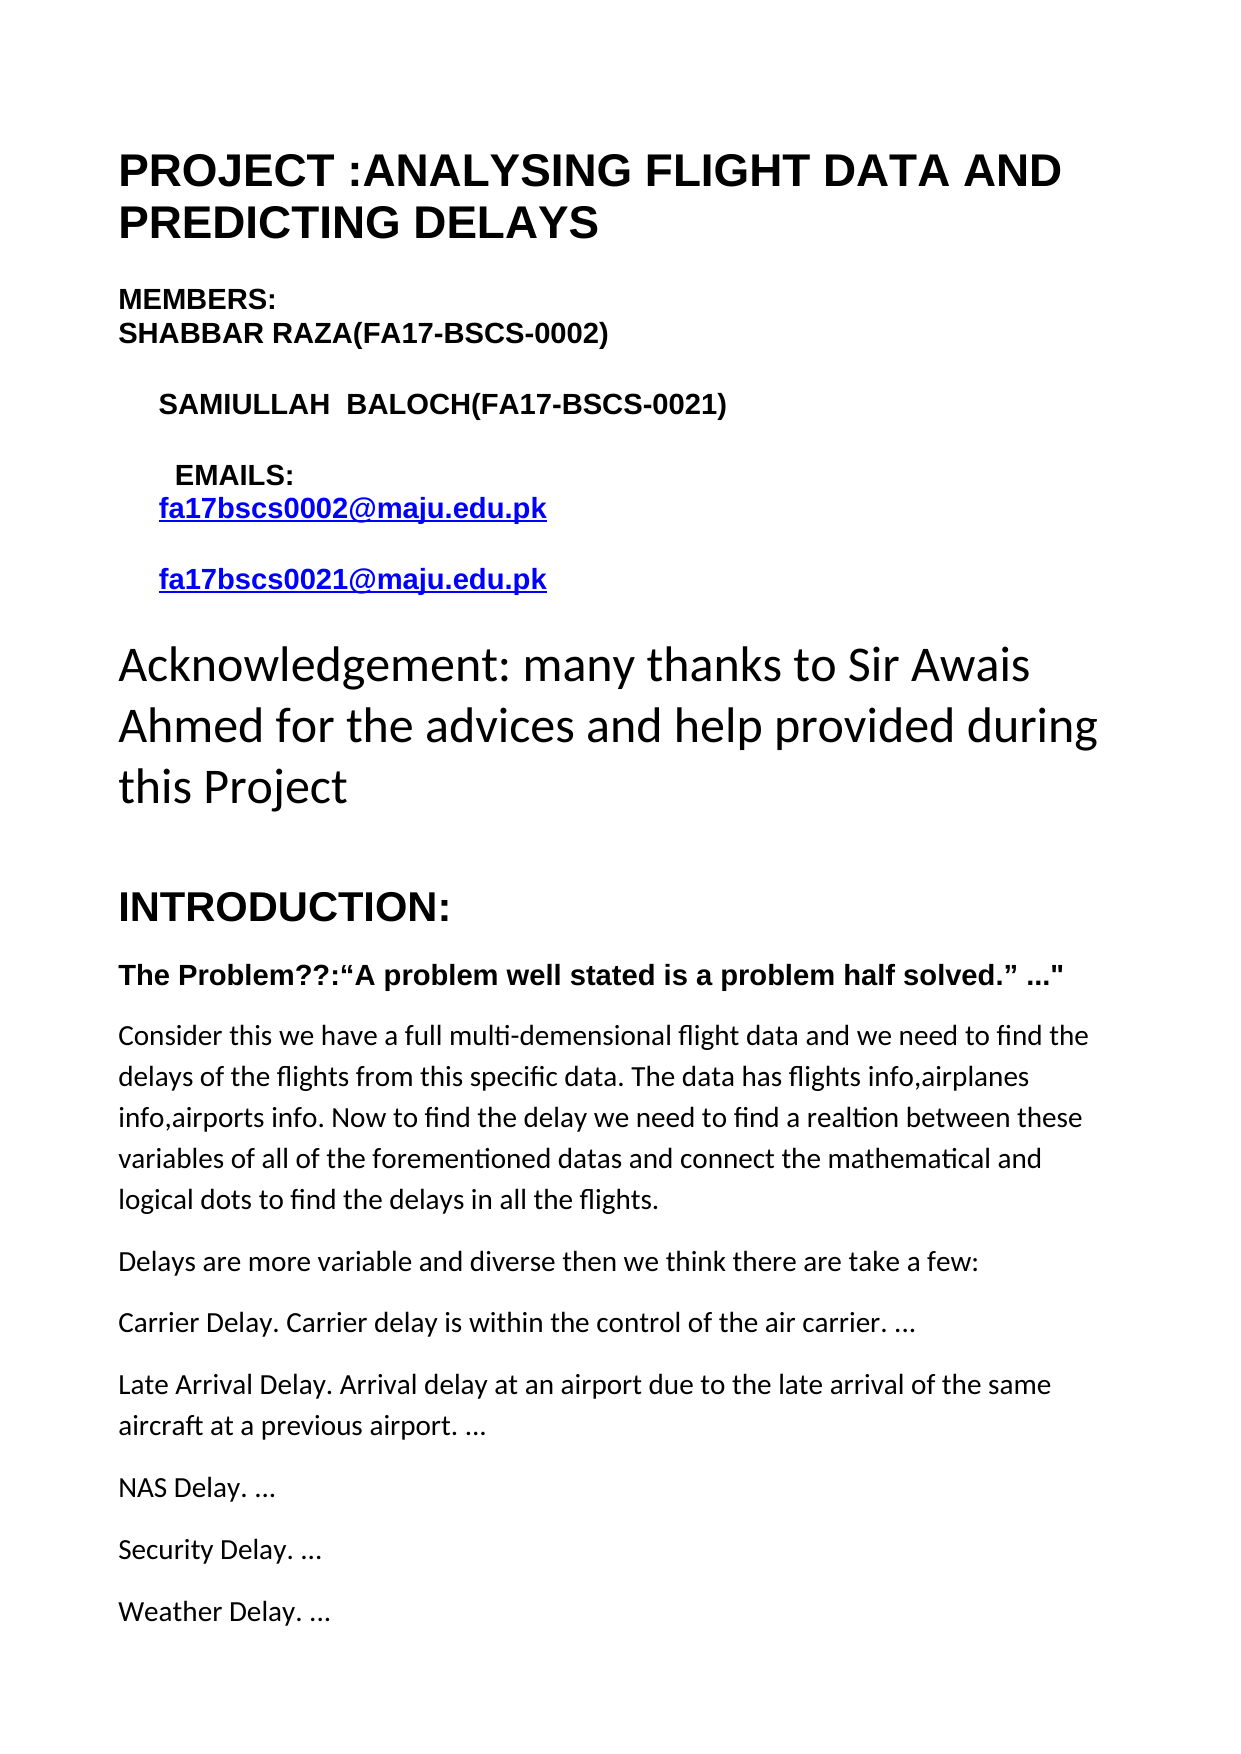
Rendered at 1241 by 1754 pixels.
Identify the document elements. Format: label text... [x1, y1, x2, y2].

text Carrier Delay. Carrier delay is within the control of the air carrier. ... [118, 1304, 1122, 1340]
text INTRODUCTION: [118, 882, 1122, 930]
text SAMIULLAH BALOCH(FA17-BSCS-0021) [118, 387, 1122, 420]
text Security Delay. ... [118, 1531, 1122, 1566]
text Late Arrival Delay. Arrival delay at an airport due to the late arrival of the same aircraft at a previous airport. ... [118, 1366, 1122, 1443]
text NAS Delay. ... [118, 1469, 1122, 1505]
text The Problem??:“A problem well stated is a problem half solved.” ..." [118, 958, 1122, 991]
text Consider this we have a full multi-demensional flight data and we need to find the delays of the flights from this specific data. The data has flights info,airplanes info,airports info. Now to find the delay we need to find a realtion between these variables of all of the forementioned datas and connect the mathematical and logical dots to find the delays in all the flights. [118, 1017, 1122, 1217]
text PROJECT :ANALYSING FLIGHT DATA AND PREDICTING DELAYS MEMBERS: SHABBAR RAZA(FA17-BSCS-0002) [118, 143, 1122, 349]
text Weather Delay. ... [118, 1593, 1122, 1628]
text Delays are more variable and diverse then we think there are take a few: [118, 1243, 1122, 1278]
text Acknowledgement: many thanks to Sir Awais Ahmed for the advices and help provided during this Project [118, 633, 1122, 816]
text EMAILS: fa17bscs0002@maju.edu.pk [118, 458, 1122, 525]
text fa17bscs0021@maju.edu.pk [118, 562, 1122, 596]
